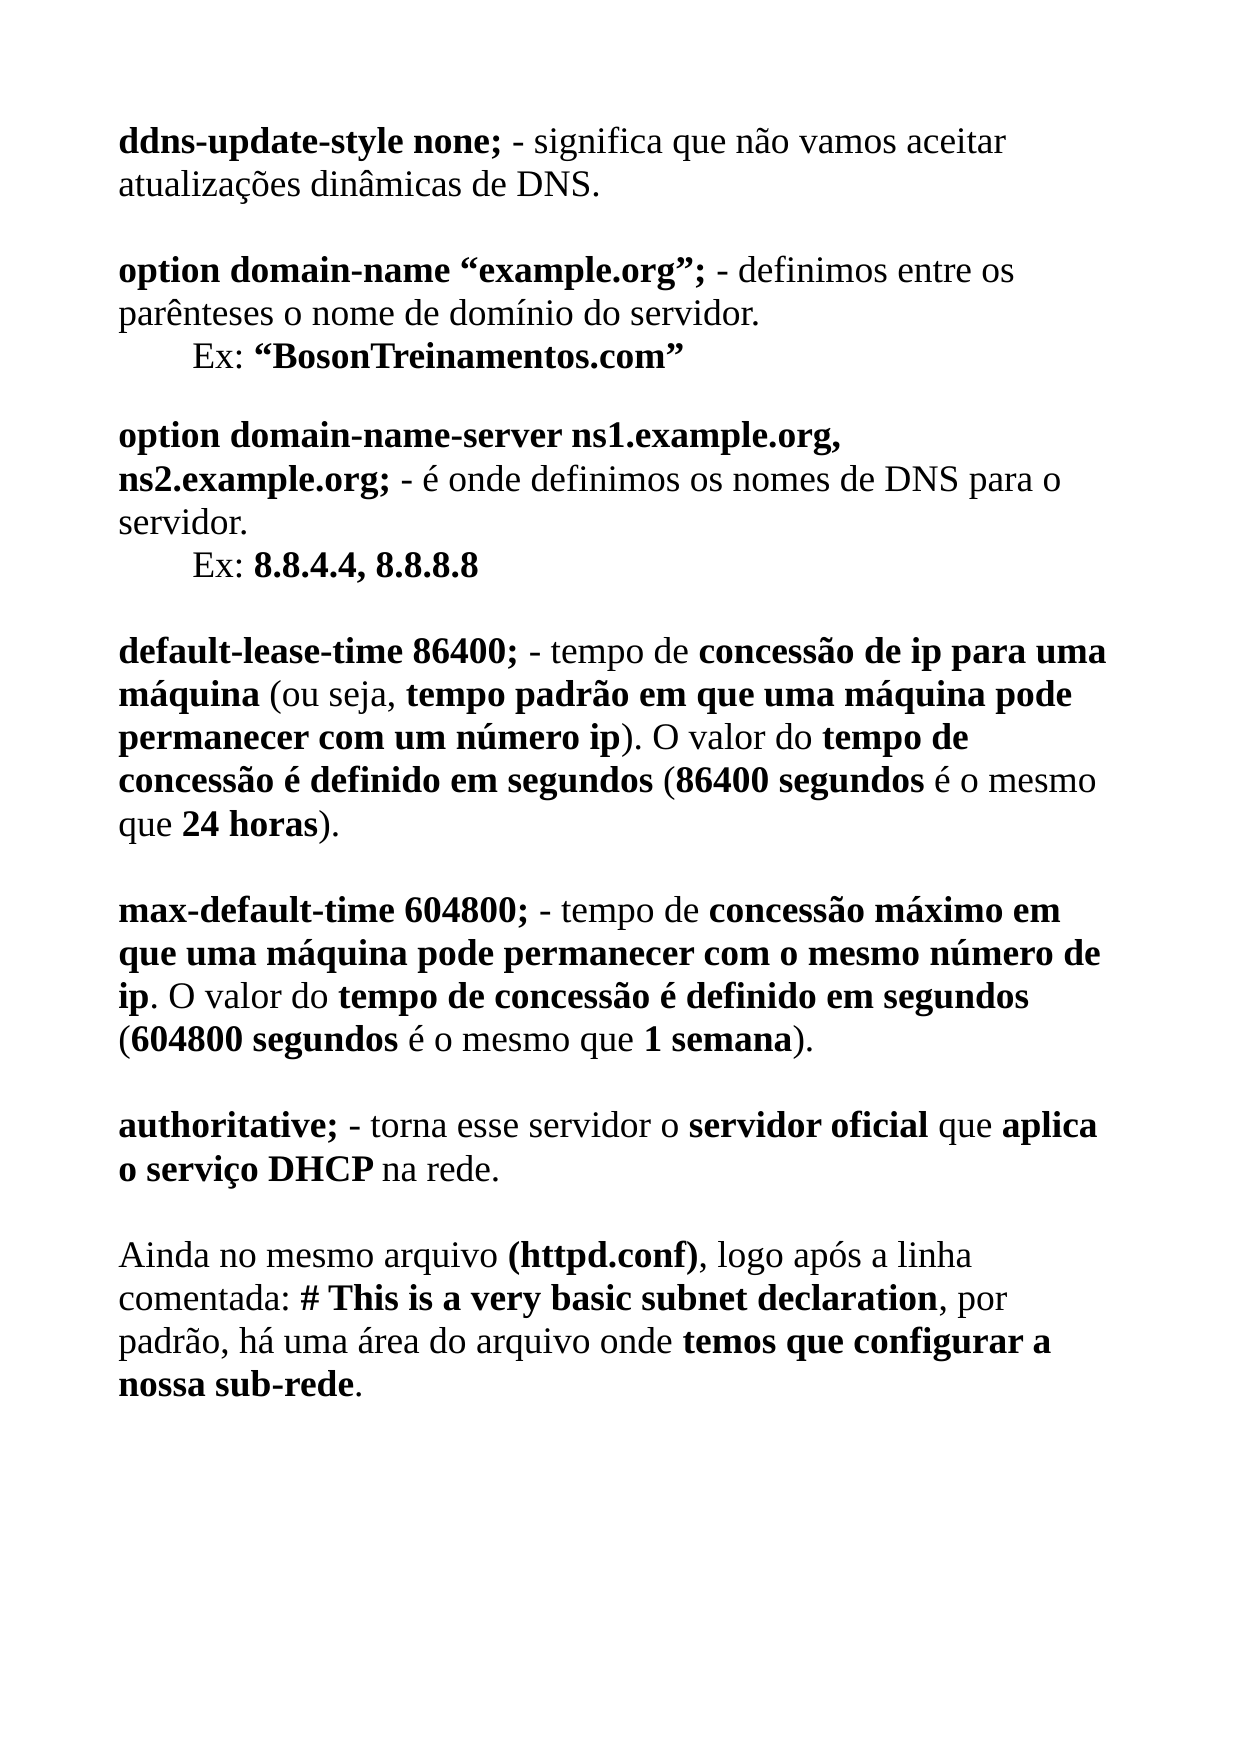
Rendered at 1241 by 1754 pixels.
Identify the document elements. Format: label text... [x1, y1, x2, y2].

text max-default-time 604800; - tempo de concessão máximo em que uma máquina pode permanecer com o mesmo número de ip. O valor do tempo de concessão é definido em segundos (604800 segundos é o mesmo que 1 semana). [118, 887, 1122, 1060]
text default-lease-time 86400; - tempo de concessão de ip para uma máquina (ou seja, tempo padrão em que uma máquina pode permanecer com um número ip). O valor do tempo de concessão é definido em segundos (86400 segundos é o mesmo que 24 horas). [118, 628, 1122, 844]
text ddns-update-style none; - significa que não vamos aceitar atualizações dinâmicas de DNS. [118, 118, 1122, 204]
text option domain-name “example.org”; - definimos entre os parênteses o nome de domínio do servidor. [118, 247, 1122, 334]
text authoritative; - torna esse servidor o servidor oficial que aplica o serviço DHCP na rede. [118, 1103, 1122, 1189]
text Ex: 8.8.4.4, 8.8.8.8 [118, 542, 1122, 585]
text Ainda no mesmo arquivo (httpd.conf), logo após a linha comentada: # This is a very basic subnet declaration, por padrão, há uma área do arquivo onde temos que configurar a nossa sub-rede. [118, 1232, 1122, 1405]
text Ex: “BosonTreinamentos.com” [118, 334, 1122, 377]
text option domain-name-server ns1.example.org, ns2.example.org; - é onde definimos os nomes de DNS para o servidor. [118, 413, 1122, 542]
